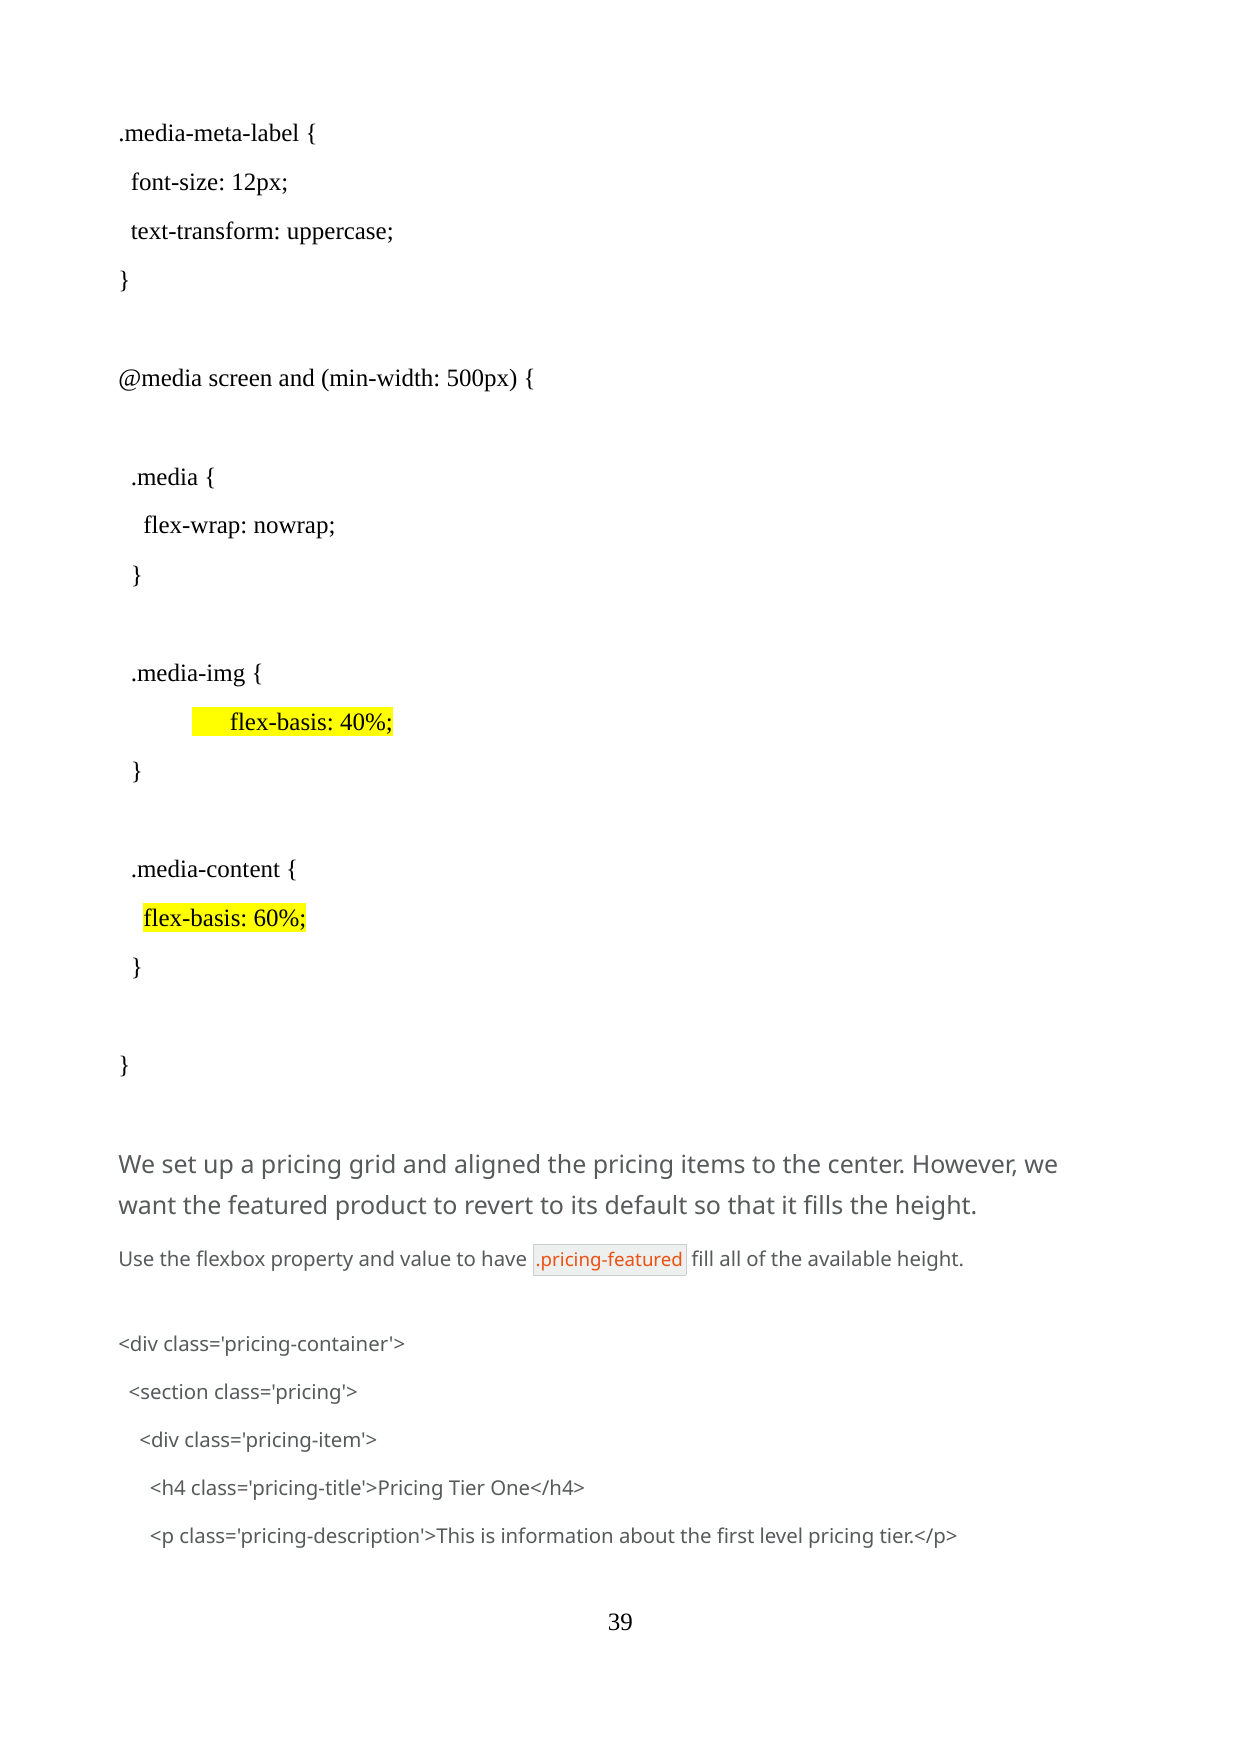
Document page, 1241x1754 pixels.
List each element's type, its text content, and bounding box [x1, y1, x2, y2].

text <div class='pricing-container'> [118, 1296, 1122, 1358]
text flex-basis: 60%; [118, 903, 1122, 932]
text .media-content { [118, 854, 1122, 883]
text font-size: 12px; [118, 167, 1122, 196]
text } [118, 756, 1122, 785]
text } [118, 1050, 1122, 1079]
text flex-wrap: nowrap; [118, 511, 1122, 539]
text Use the flexbox property and value to have .pricing-featured [118, 1243, 686, 1275]
text We set up a pricing grid and aligned the pricing items to the center. However, we want the featured product to revert to its default so that it fills the height. [118, 1147, 1122, 1222]
text } [118, 265, 1122, 294]
text <div class='pricing-item'> [118, 1426, 1122, 1453]
text <h4 class='pricing-title'>Pricing Tier One</h4> [118, 1473, 1122, 1501]
text @media screen and (min-width: 500px) { [118, 363, 1122, 392]
text <p class='pricing-description'>This is information about the first level pricing tier.</p> [118, 1521, 1122, 1549]
text } [118, 952, 1122, 981]
text .media-img { [118, 658, 1122, 687]
text } [118, 560, 1122, 588]
text flex-basis: 40%; [118, 707, 1122, 736]
text fill all of the available height. [687, 1243, 1122, 1275]
text <section class='pricing'> [118, 1378, 1122, 1406]
text .media-meta-label { [118, 118, 1122, 147]
text .media { [118, 462, 1122, 490]
text text-transform: uppercase; [118, 216, 1122, 245]
